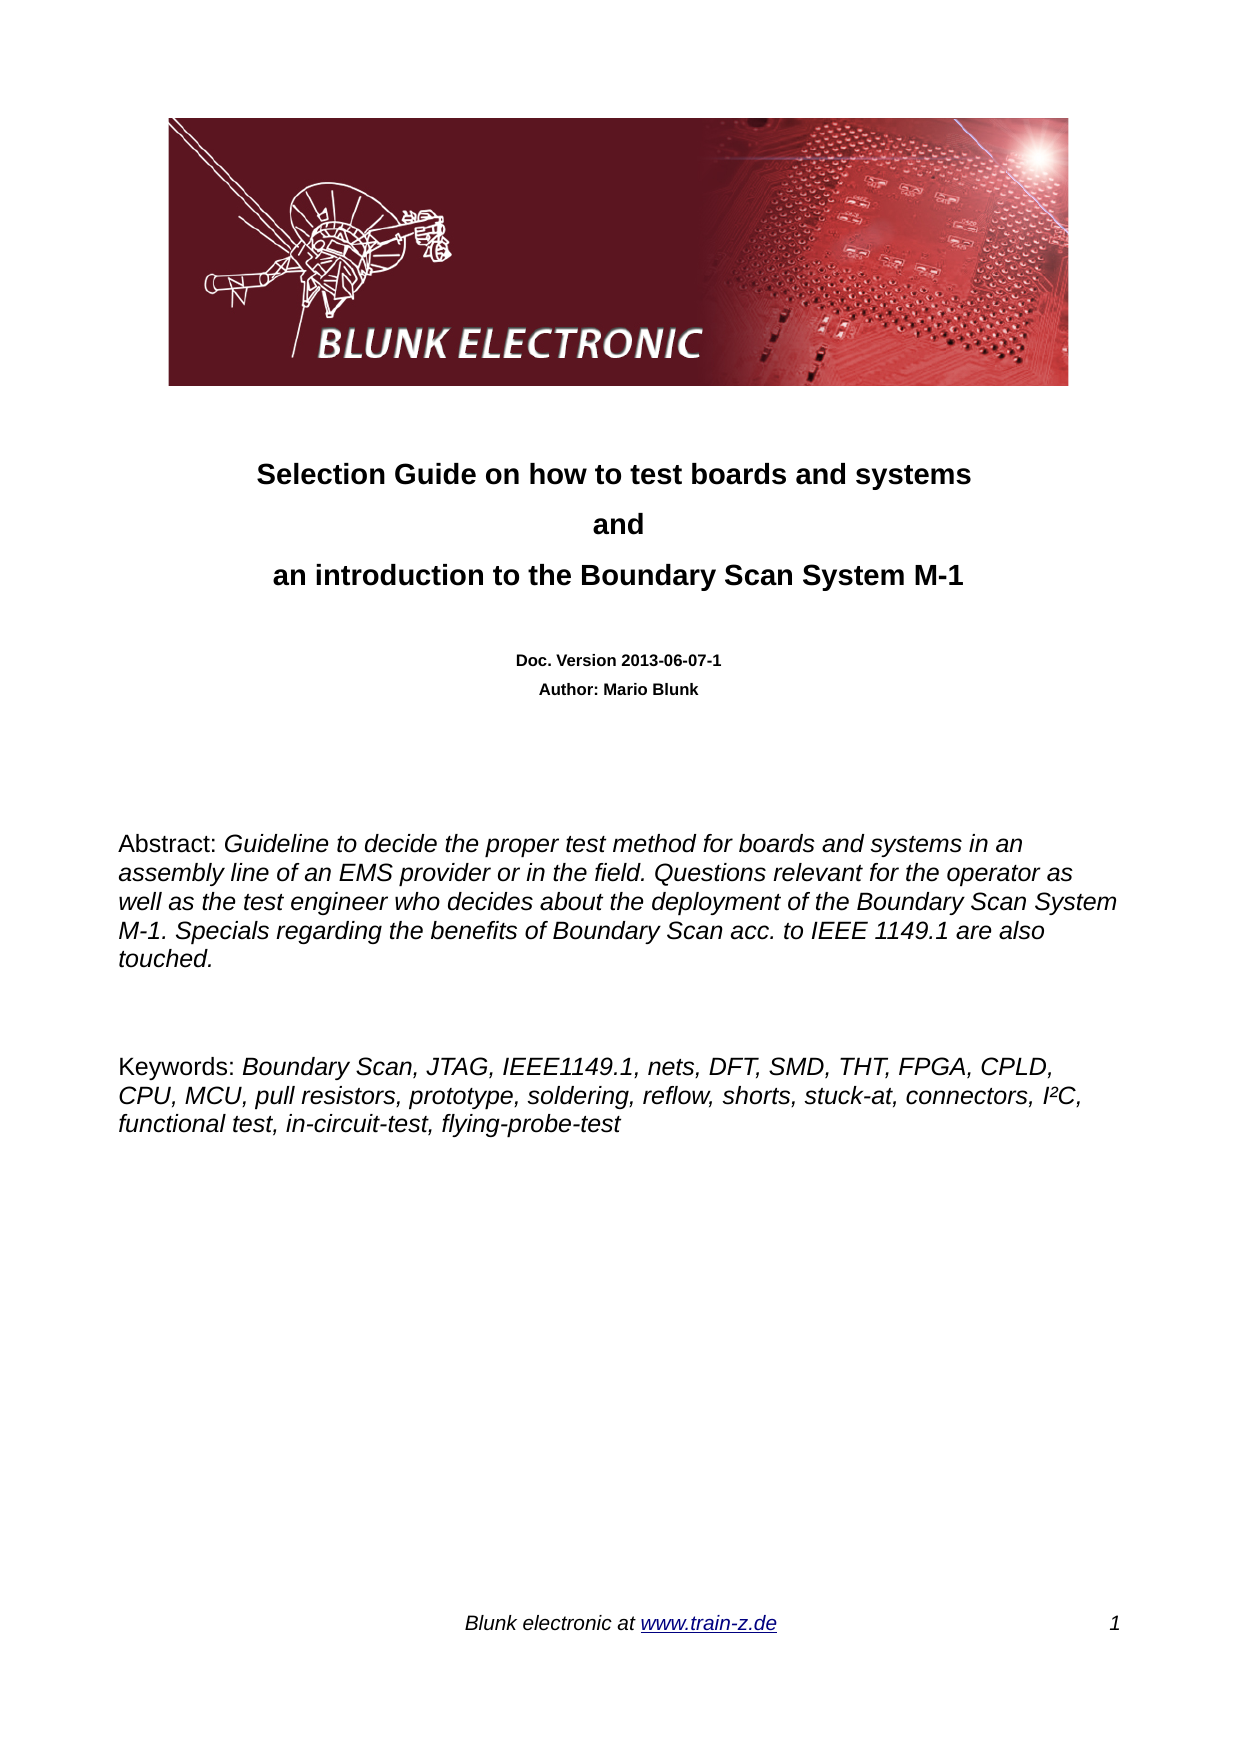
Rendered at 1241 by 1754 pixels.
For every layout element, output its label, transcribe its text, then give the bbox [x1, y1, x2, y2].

table_cell [118, 457, 167, 699]
table_cell [1070, 457, 1122, 699]
table_header [1070, 118, 1122, 457]
subtitle Abstract: Guideline to decide the proper test method for boards and systems in an assembly line of an EMS provider or in the field. Questions relevant for the operator as well as the test engineer who decides about the deployment of the Boundary Scan System M-1. Specials regarding the benefits of Boundary Scan acc. to IEEE 1149.1 are also touched. [118, 829, 1123, 973]
table_header [118, 118, 167, 457]
subtitle Keywords: Boundary Scan, JTAG, IEEE1149.1, nets, DFT, SMD, THT, FPGA, CPLD, CPU, MCU, pull resistors, prototype, soldering, reflow, shorts, stuck-at, connectors, I²C, functional test, in-circuit-test, flying-probe-test [118, 1052, 1123, 1138]
picture [168, 118, 1069, 386]
table_cell Selection Guide on how to test boards and systems and an introduction to the Boundary Scan System M-1 Doc. Version 2013-06-07-1 Author: Mario Blunk [168, 457, 1069, 699]
table_header [168, 386, 1069, 457]
